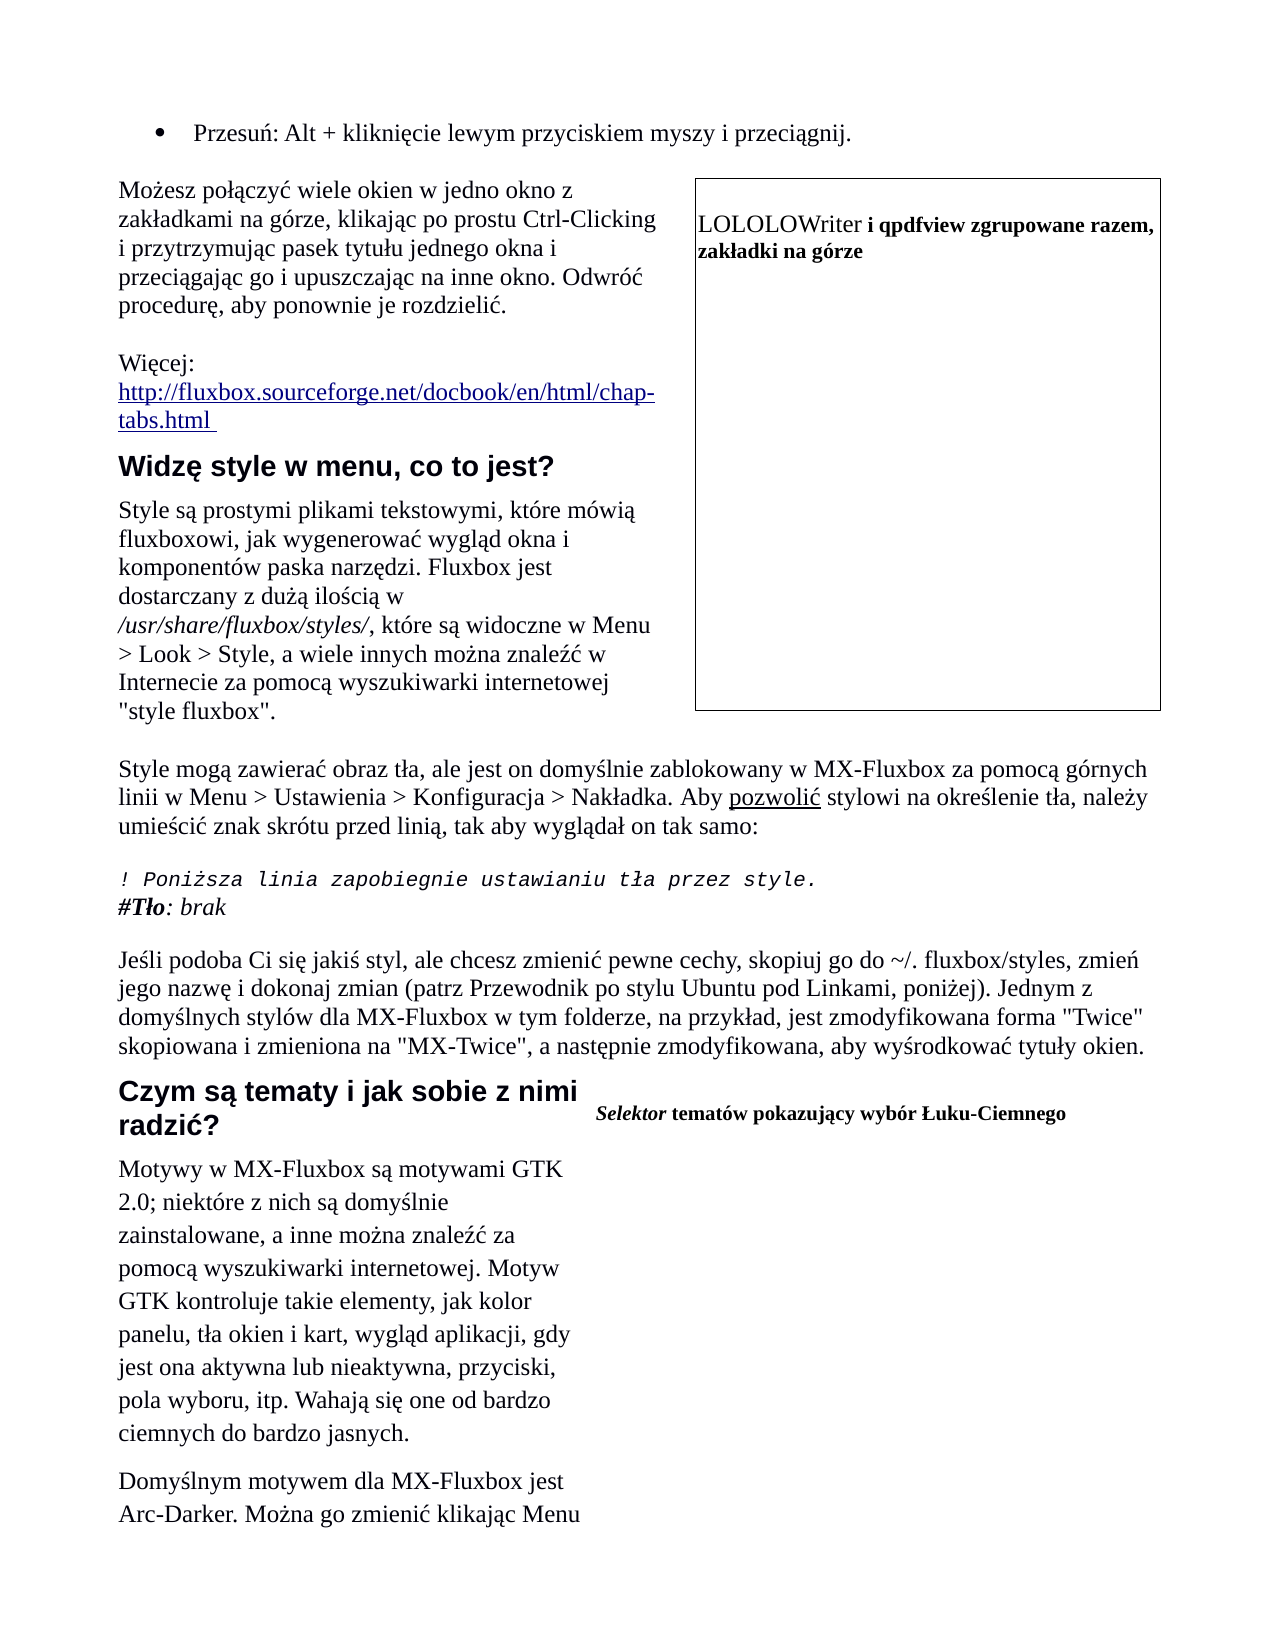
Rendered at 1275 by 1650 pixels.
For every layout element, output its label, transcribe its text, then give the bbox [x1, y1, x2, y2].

text Więcej: http://fluxbox.sourceforge.net/docbook/en/html/chap-tabs.html [118, 348, 695, 434]
text Jeśli podoba Ci się jakiś styl, ale chcesz zmienić pewne cechy, skopiuj go do ~/. fluxbox/styles, zmień jego nazwę i dokonaj zmian (patrz Przewodnik po stylu Ubuntu pod Linkami, poniżej). Jednym z domyślnych stylów dla MX-Fluxbox w tym folderze, na przykład, jest zmodyfikowana forma "Twice" skopiowana i zmieniona na "MX-Twice", a następnie zmodyfikowana, aby wyśrodkować tytuły okien. [118, 945, 1157, 1060]
text Style mogą zawierać obraz tła, ale jest on domyślnie zablokowany w MX-Fluxbox za pomocą górnych linii w Menu > Ustawienia > Konfiguracja > Nakładka. Aby pozwolić stylowi na określenie tła, należy umieścić znak skrótu przed linią, tak aby wyglądał on tak samo: [118, 754, 1157, 840]
subtitle [696, 449, 1157, 482]
text #Tło: brak [118, 892, 1157, 921]
text Style są prostymi plikami tekstowymi, które mówią fluxboxowi, jak wygenerować wygląd okna i komponentów paska narzędzi. Fluxbox jest dostarczany z dużą ilością w /usr/share/fluxbox/styles/, które są widoczne w Menu > Look > Style, a wiele innych można znaleźć w Internecie za pomocą wyszukiwarki internetowej "style fluxbox". [118, 495, 1157, 725]
text [696, 348, 1157, 434]
subtitle Widzę style w menu, co to jest? [118, 449, 695, 482]
text Możesz połączyć wiele okien w jedno okno z zakładkami na górze, klikając po prostu Ctrl-Clicking i przytrzymując pasek tytułu jednego okna i przeciągając go i upuszczając na inne okno. Odwróć procedurę, aby ponownie je rozdzielić. [118, 176, 1157, 319]
text Domyślnym motywem dla MX-Fluxbox jest Arc-Darker. Można go zmienić klikając Menu [118, 1466, 1157, 1527]
text Motywy w MX-Fluxbox są motywami GTK 2.0; niektóre z nich są domyślnie zainstalowane, a inne można znaleźć za pomocą wyszukiwarki internetowej. Motyw GTK kontroluje takie elementy, jak kolor panelu, tła okien i kart, wygląd aplikacji, gdy jest ona aktywna lub nieaktywna, przyciski, pola wyboru, itp. Wahają się one od bardzo ciemnych do bardzo jasnych. [118, 1154, 1157, 1447]
subtitle Czym są tematy i jak sobie z nimi radzić? [118, 1074, 1157, 1141]
text ! Poniższa linia zapobiegnie ustawianiu tła przez style. [118, 869, 1157, 892]
list Przesuń: Alt + kliknięcie lewym przyciskiem myszy i przeciągnij. [156, 118, 1157, 147]
